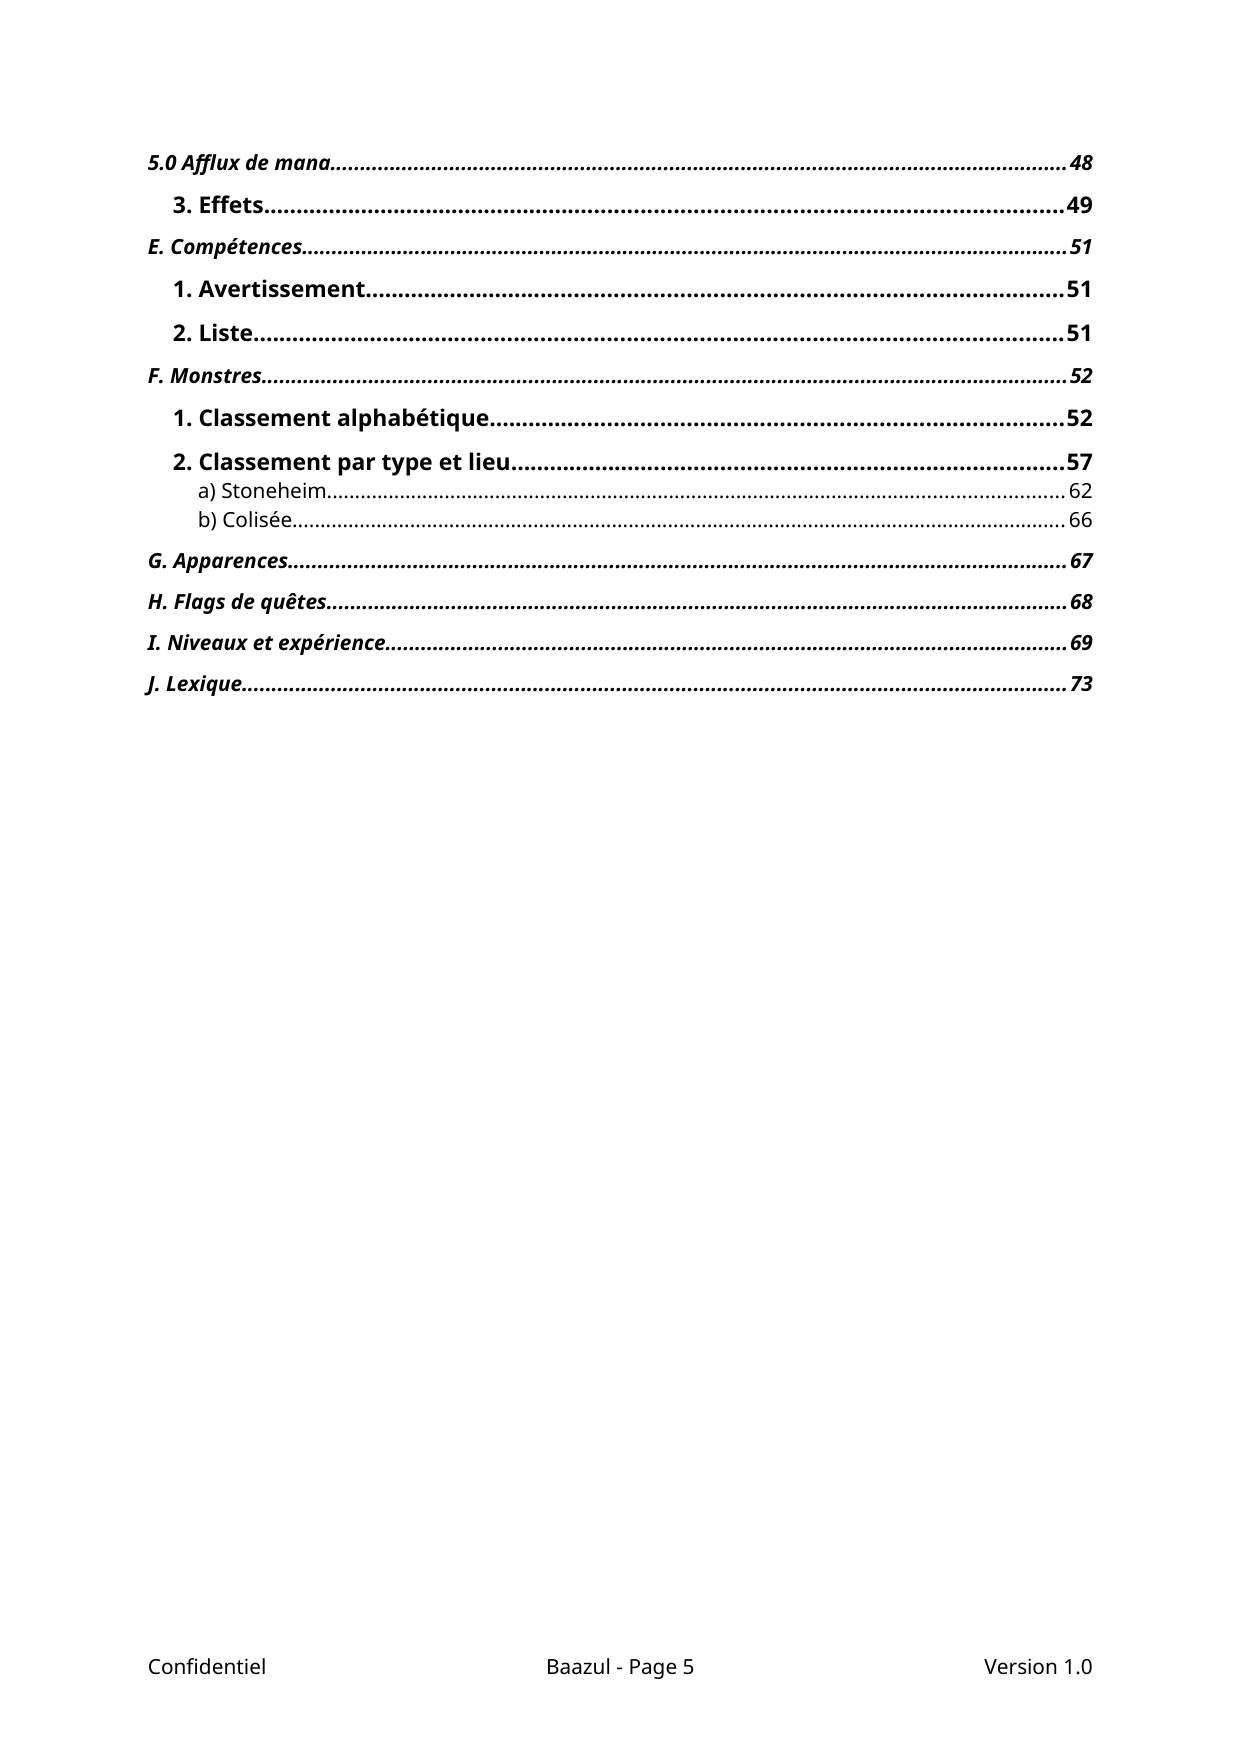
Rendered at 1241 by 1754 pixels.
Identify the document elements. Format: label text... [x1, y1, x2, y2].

text a) Stoneheim 62 [198, 477, 1093, 505]
text 2. Liste 51 [173, 317, 1093, 348]
text 2. Classement par type et lieu 57 [173, 445, 1093, 477]
text b) Colisée 66 [198, 505, 1093, 533]
text G. Apparences 67 [148, 546, 1093, 574]
text 3. Effets 49 [173, 188, 1093, 220]
text F. Monstres 52 [148, 361, 1093, 389]
text E. Compétences 51 [148, 232, 1093, 261]
text 1. Avertissement 51 [173, 273, 1093, 304]
text H. Flags de quêtes 68 [148, 587, 1093, 615]
text 1. Classement alphabétique 52 [173, 402, 1093, 433]
text I. Niveaux et expérience 69 [148, 628, 1093, 656]
text J. Lexique 73 [148, 669, 1093, 697]
text 5.0 Afflux de mana 48 [148, 148, 1093, 176]
